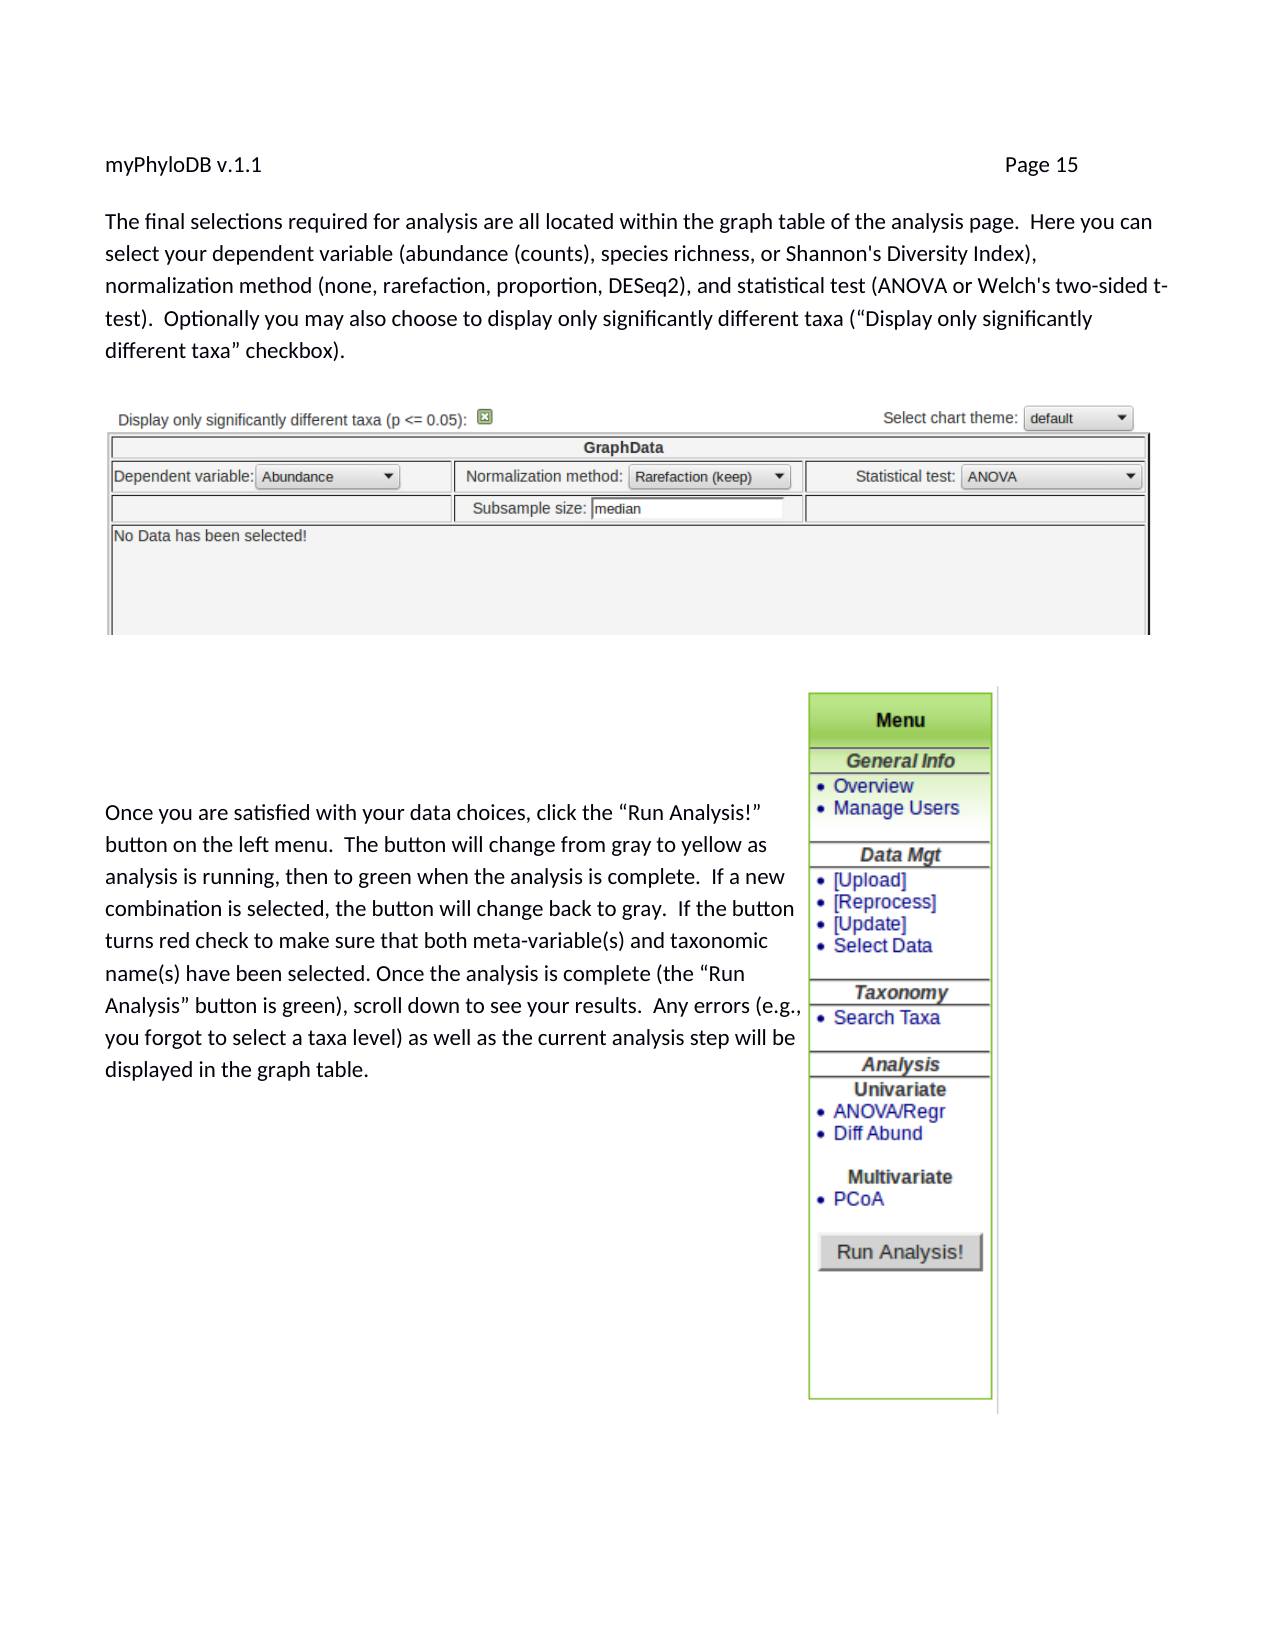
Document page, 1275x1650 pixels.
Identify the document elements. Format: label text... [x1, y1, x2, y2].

picture [804, 686, 999, 1414]
text [999, 798, 1170, 1083]
text The final selections required for analysis are all located within the graph table of the analysis page. Here you can select your dependent variable (abundance (counts), species richness, or Shannon's Diversity Index), normalization method (none, rarefaction, proportion, DESeq2), and statistical test (ANOVA or Welch's two-sided t-test). Optionally you may also choose to display only significantly different taxa (“Display only significantly different taxa” checkbox). [105, 207, 1170, 364]
text Once you are satisfied with your data choices, click the “Run Analysis!” button on the left menu. The button will change from gray to yellow as analysis is running, then to green when the analysis is complete. If a new combination is selected, the button will change back to gray. If the button turns red check to make sure that both meta-variable(s) and taxonomic name(s) have been selected. Once the analysis is complete (the “Run Analysis” button is green), scroll down to see your results. Any errors (e.g., you forgot to select a taxa level) as well as the current analysis step will be displayed in the graph table. [105, 798, 804, 1083]
picture [105, 388, 1170, 635]
